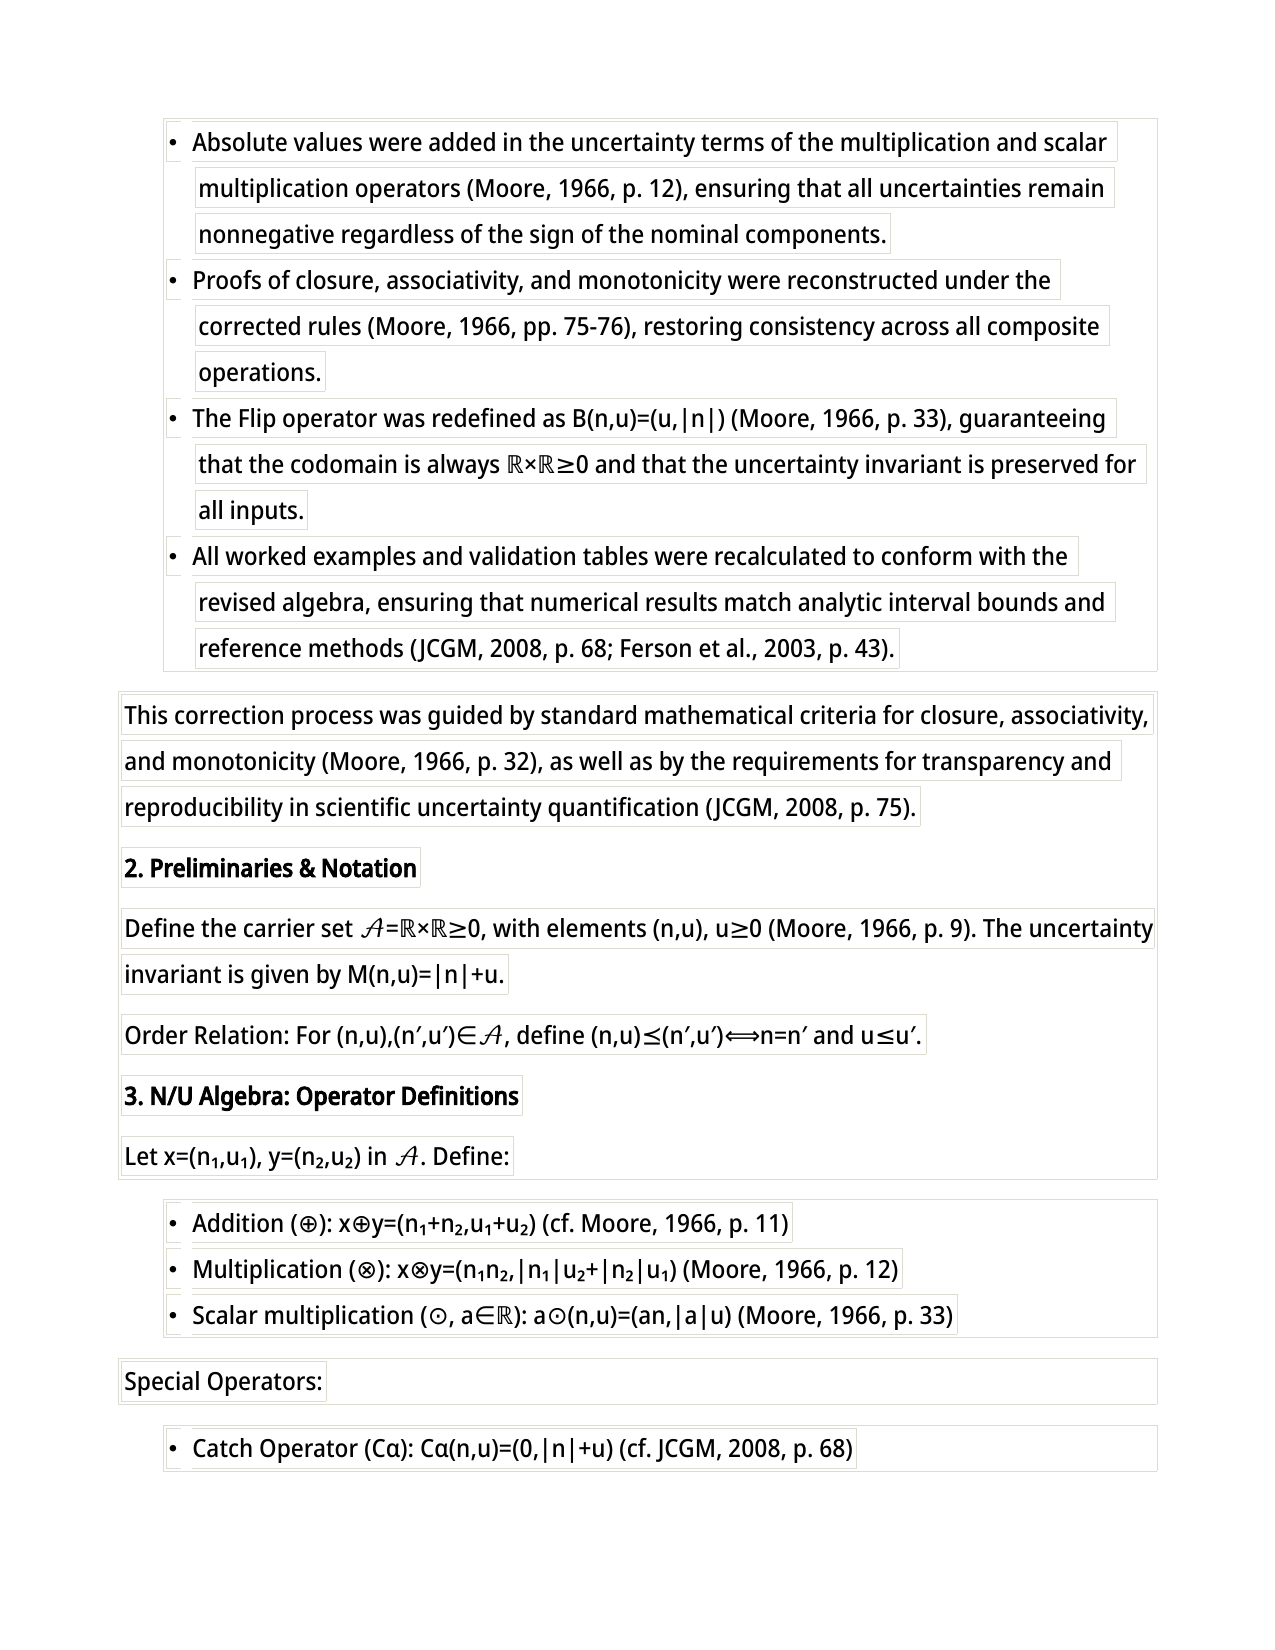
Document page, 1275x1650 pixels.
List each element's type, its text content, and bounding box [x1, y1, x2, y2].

list Scalar multiplication (⊙, a∈ℝ): a⊙(n,u)=(an,|a|u) (Moore, 1966, p. 33) [164, 1291, 1157, 1337]
subtitle 2. Preliminaries & Notation [119, 844, 1157, 887]
list Absolute values were added in the uncertainty terms of the multiplication and scalar multiplication operators (Moore, 1966, p. 12), ensuring that all uncertainties remain nonnegative regardless of the sign of the nominal components. [164, 119, 1157, 253]
text Let x=(n₁,u₁), y=(n₂,u₂) in 𝒜. Define: [119, 1132, 1157, 1179]
list Addition (⊕): x⊕y=(n₁+n₂,u₁+u₂) (cf. Moore, 1966, p. 11) [164, 1200, 1157, 1242]
subtitle 3. N/U Algebra: Operator Definitions [119, 1072, 1157, 1115]
list The Flip operator was redefined as B(n,u)=(u,|n|) (Moore, 1966, p. 33), guaranteeing that the codomain is always ℝ×ℝ≥0 and that the uncertainty invariant is preserved for all inputs. [164, 394, 1157, 529]
list All worked examples and validation tables were recalculated to conform with the revised algebra, ensuring that numerical results match analytic interval bounds and reference methods (JCGM, 2008, p. 68; Ferson et al., 2003, p. 43). [164, 532, 1157, 671]
text Define the carrier set 𝒜=ℝ×ℝ≥0, with elements (n,u), u≥0 (Moore, 1966, p. 9). The uncertainty invariant is given by M(n,u)=|n|+u. [119, 904, 1157, 994]
text Special Operators: [119, 1359, 1157, 1404]
list Proofs of closure, associativity, and monotonicity were reconstructed under the corrected rules (Moore, 1966, pp. 75-76), restoring consistency across all composite operations. [164, 256, 1157, 391]
list Multiplication (⊗): x⊗y=(n₁n₂,|n₁|u₂+|n₂|u₁) (Moore, 1966, p. 12) [164, 1245, 1157, 1288]
text This correction process was guided by standard mathematical criteria for closure, associativity, and monotonicity (Moore, 1966, p. 32), as well as by the requirements for transparency and reproducibility in scientific uncertainty quantification (JCGM, 2008, p. 75). [119, 692, 1157, 826]
text Order Relation: For (n,u),(n′,u′)∈𝒜, define (n,u)⪯(n′,u′)⟺n=n′ and u≤u′. [119, 1011, 1157, 1054]
list Catch Operator (Cα): Cα(n,u)=(0,|n|+u) (cf. JCGM, 2008, p. 68) [164, 1426, 1157, 1471]
